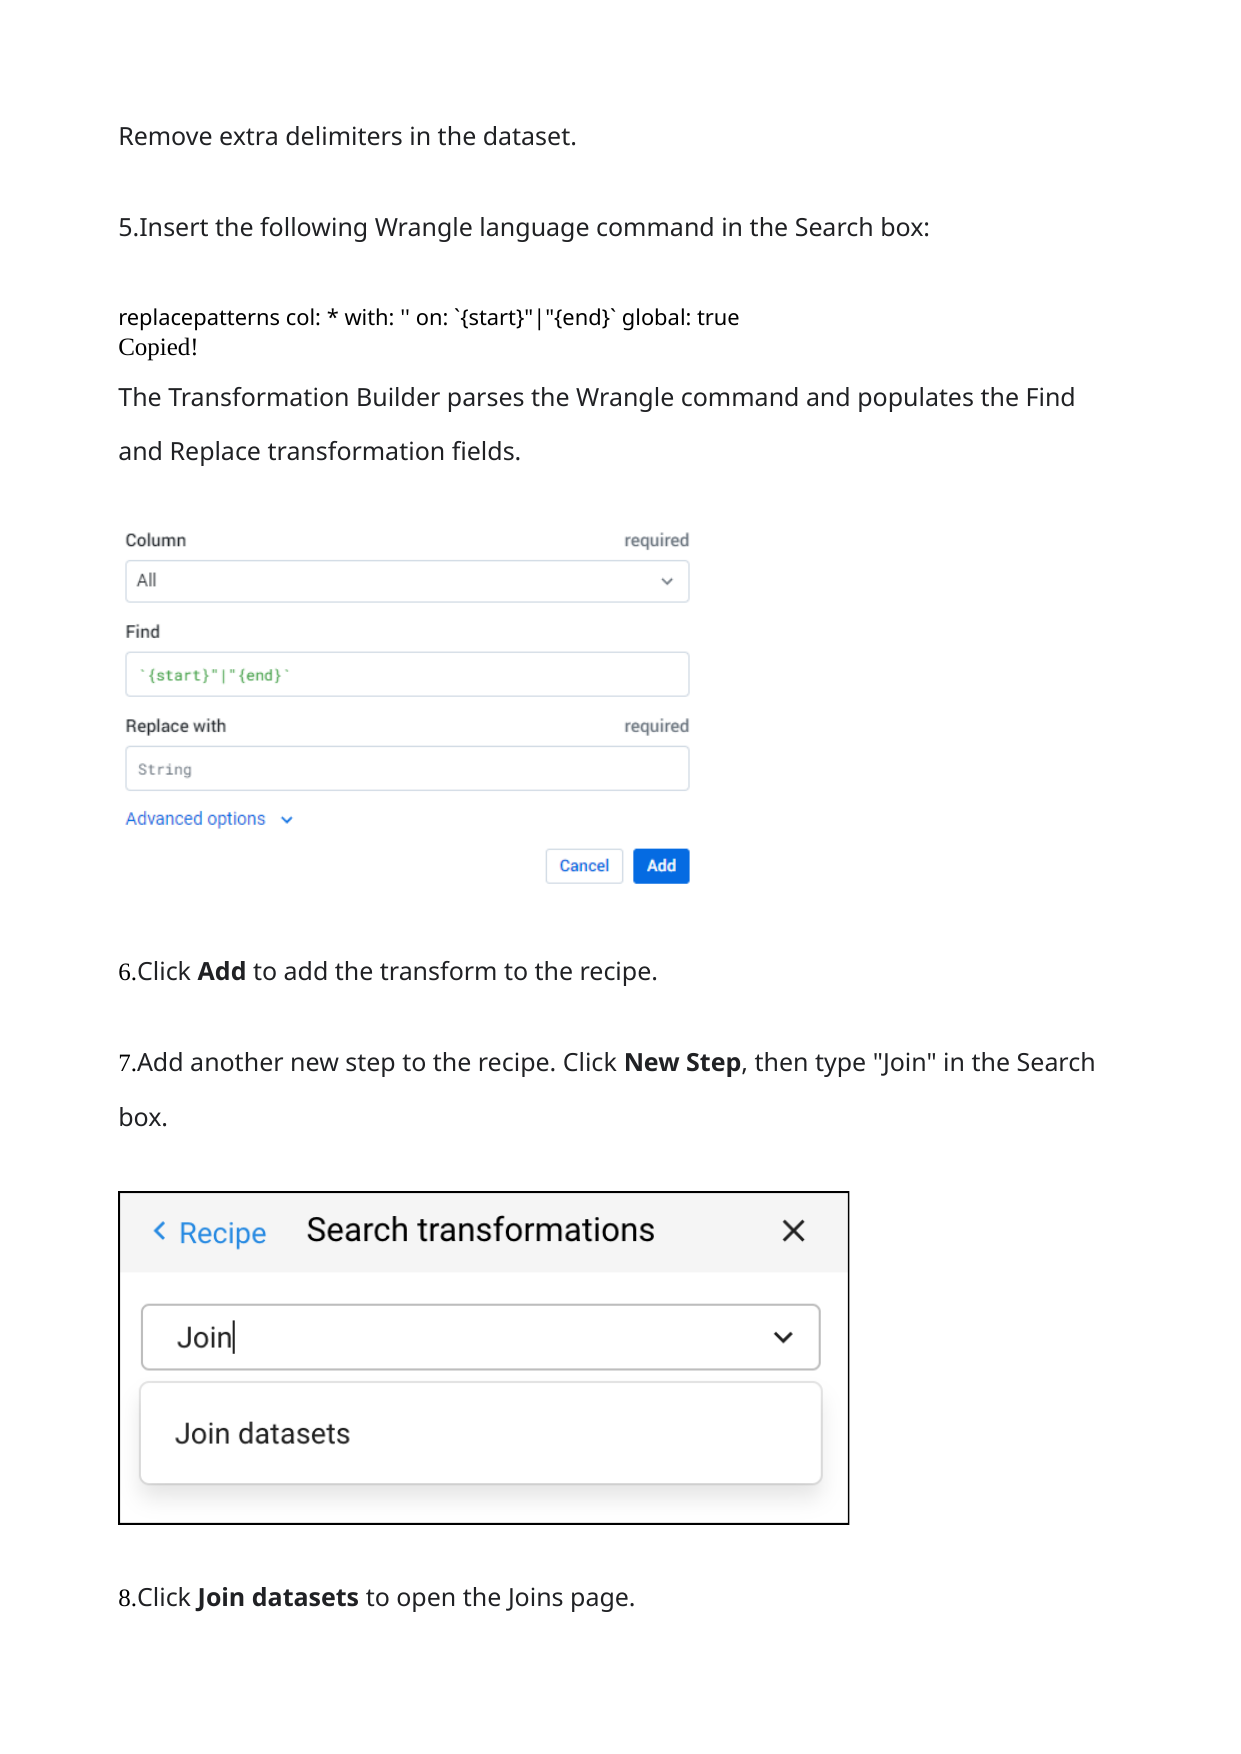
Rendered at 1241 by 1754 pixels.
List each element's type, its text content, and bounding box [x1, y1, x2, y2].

text Copied! [118, 332, 1109, 361]
list Click Add to add the transform to the recipe. [118, 953, 1122, 987]
picture [118, 1191, 850, 1525]
picture [118, 526, 706, 899]
list Click Join datasets to open the Joins page. [118, 1579, 1122, 1614]
list Insert the following Wrangle language command in the Search box: [118, 210, 1122, 244]
list Add another new step to the recipe. Click New Step, then type "Join" in the Search box. [118, 1045, 1122, 1134]
text Remove extra delimiters in the dataset. [118, 118, 1122, 152]
text replacepatterns col: * with: '' on: `{start}"|"{end}` global: true [118, 302, 1122, 332]
text The Transformation Builder parses the Wrangle command and populates the Find and Replace transformation fields. [118, 379, 1122, 468]
